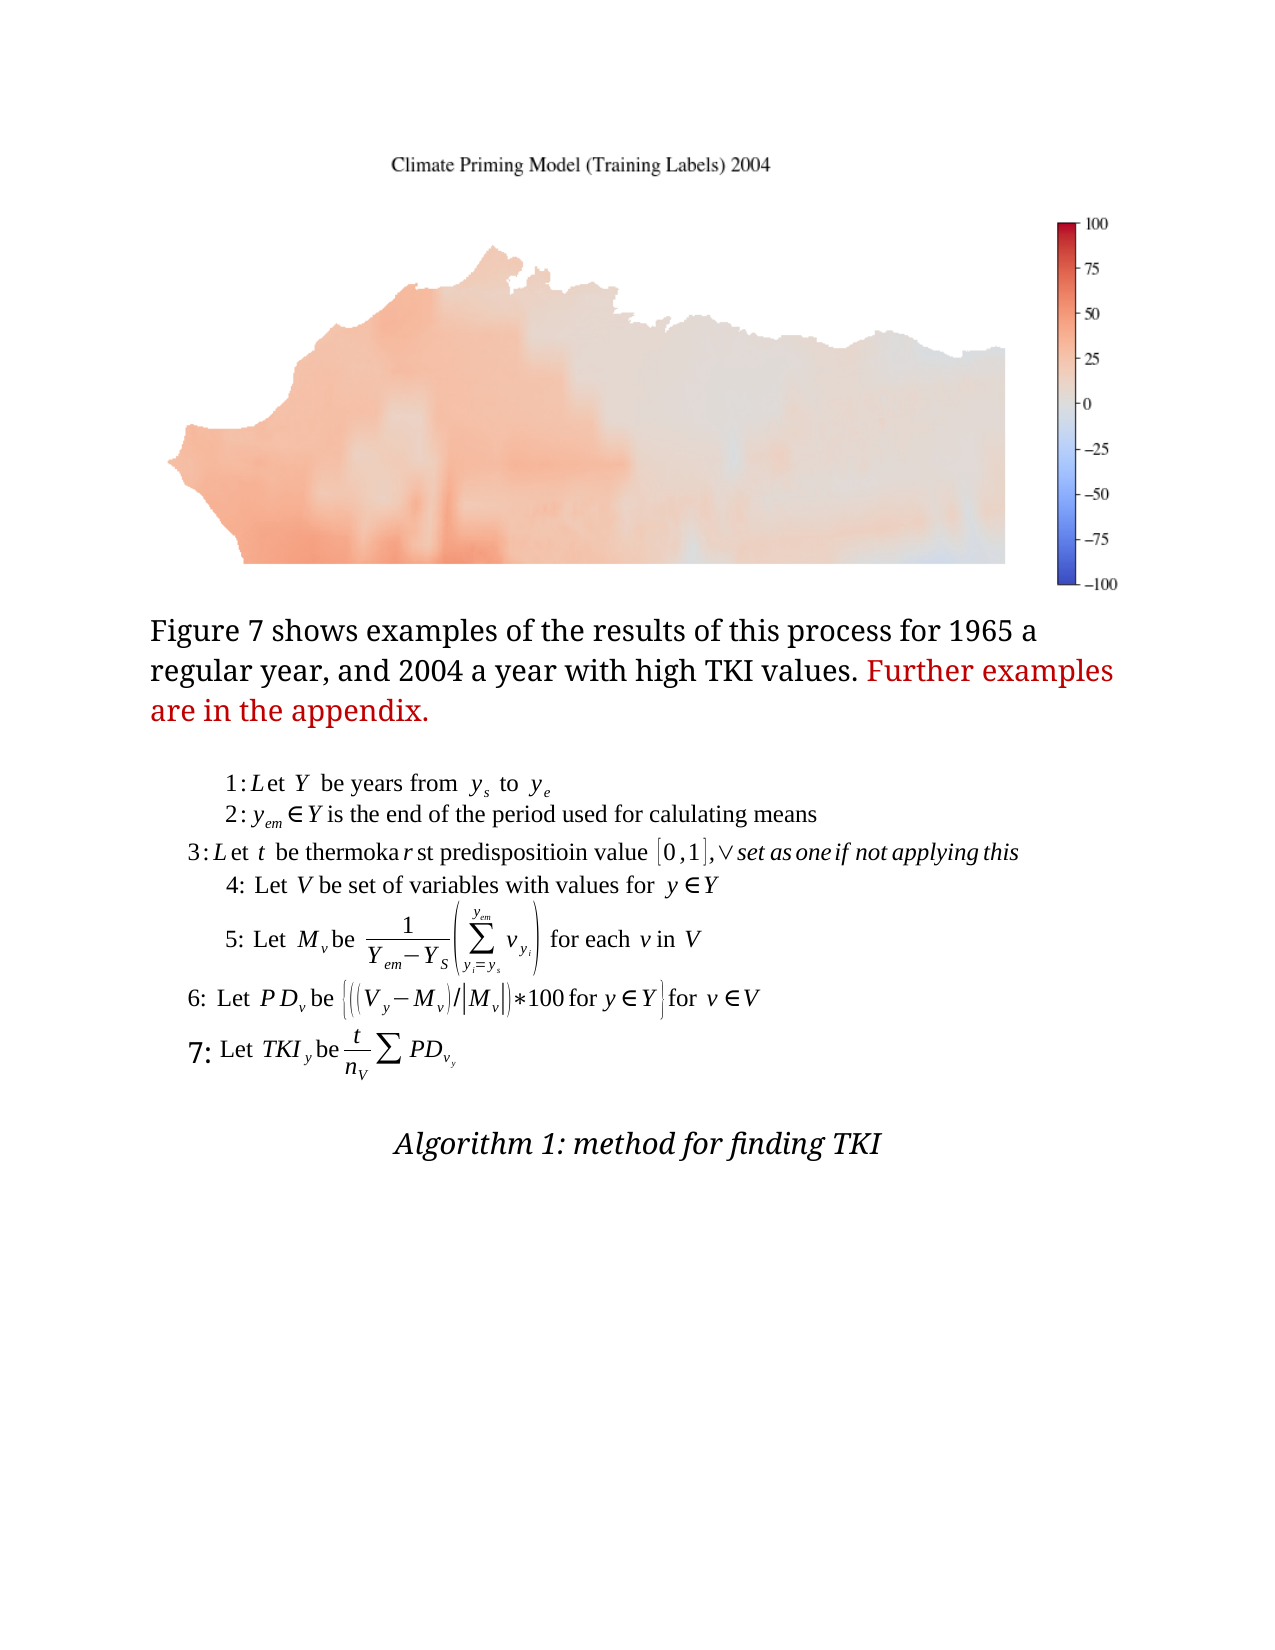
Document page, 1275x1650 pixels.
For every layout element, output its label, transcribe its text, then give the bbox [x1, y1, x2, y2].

text Figure 7 shows examples of the results of this process for 1965 a regular year, and 2004 a year with high TKI values. Further examples are in the appendix. [150, 602, 1125, 729]
picture [150, 150, 1125, 602]
text Algorithm 1: method for finding TKI [150, 1123, 1125, 1163]
text 7: [187, 1021, 1125, 1083]
